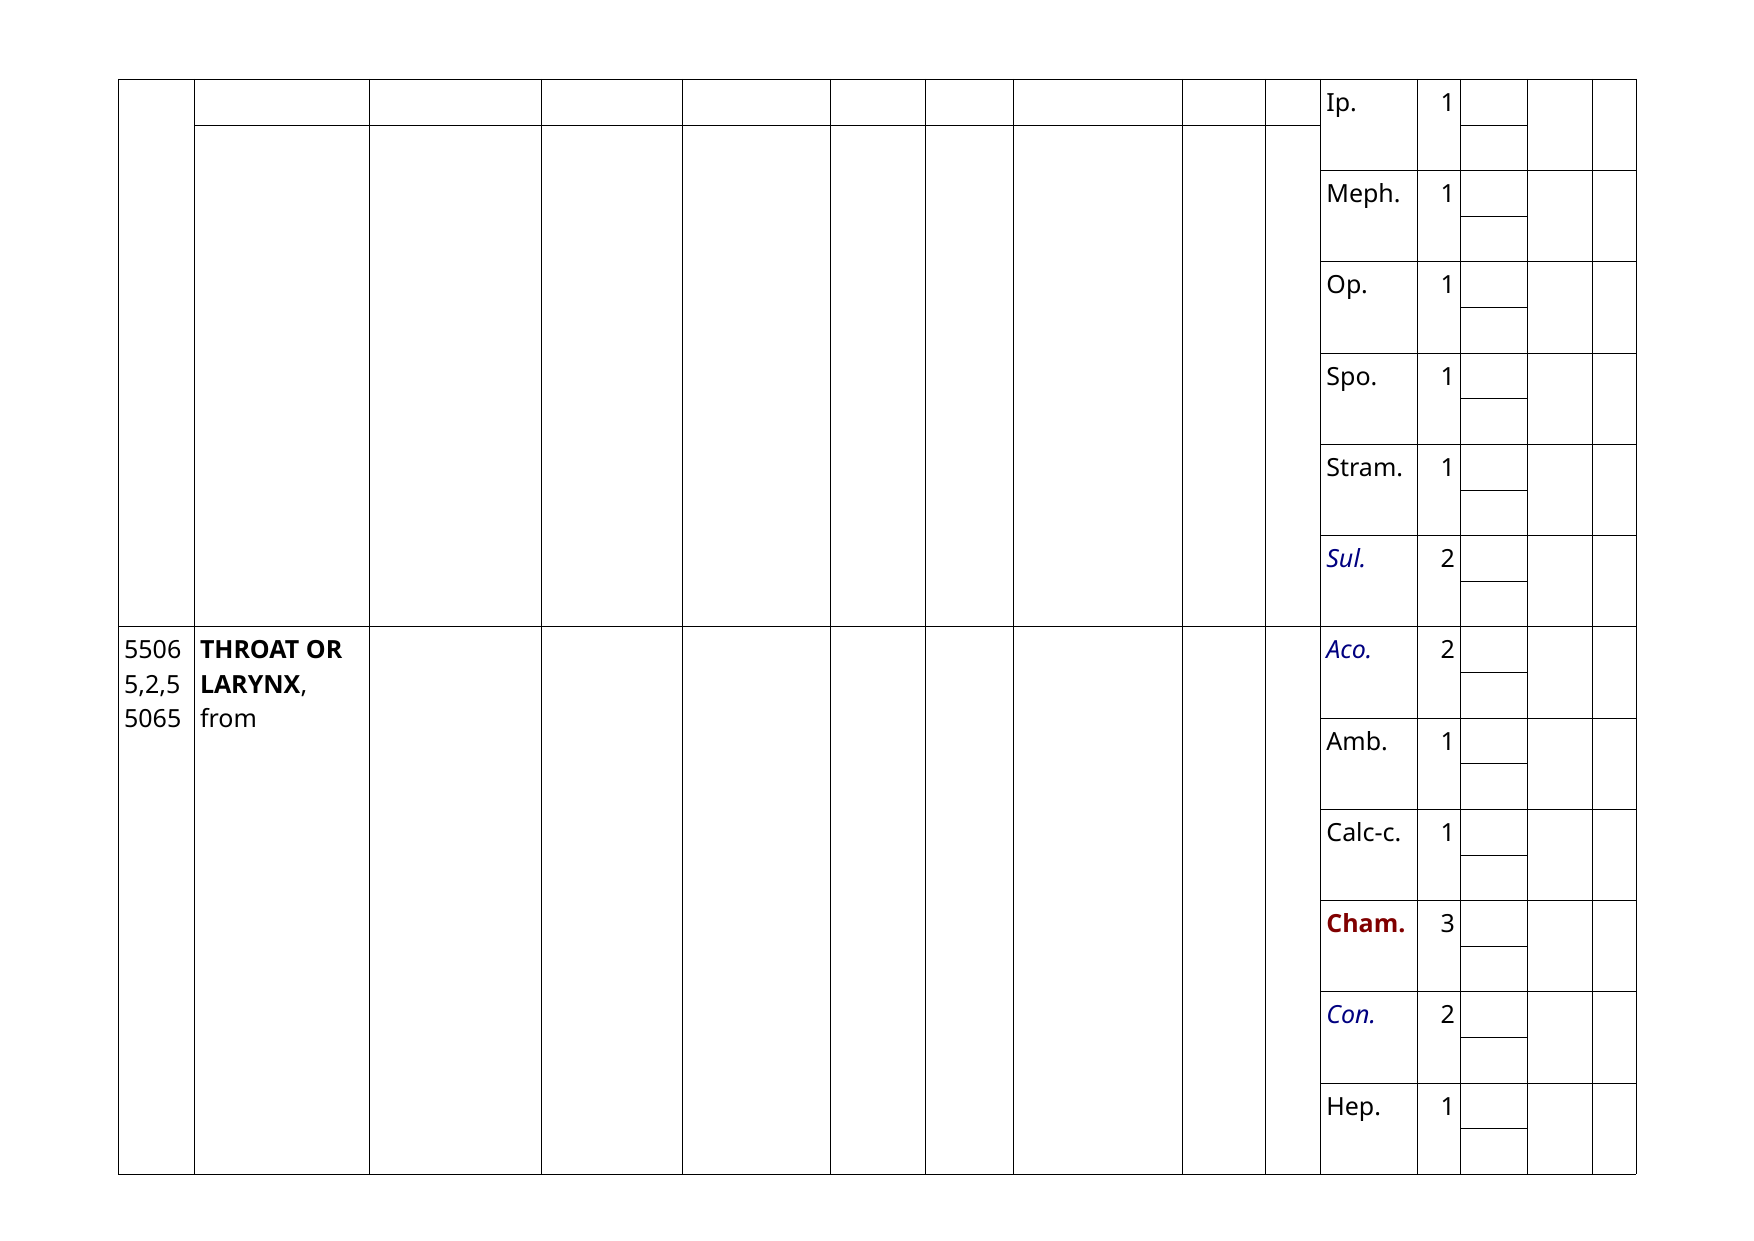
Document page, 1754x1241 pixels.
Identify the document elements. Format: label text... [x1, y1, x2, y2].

table_cell Op. [1321, 262, 1417, 353]
table_cell [1183, 80, 1265, 124]
table_cell [1528, 627, 1592, 718]
table_cell [1461, 856, 1527, 900]
table_cell 1 [1418, 1084, 1460, 1174]
table_cell [1461, 491, 1527, 535]
table_cell [1183, 126, 1265, 626]
table_cell [1461, 126, 1527, 170]
table_cell [195, 80, 369, 124]
table_cell [1461, 1038, 1527, 1083]
table_cell [1528, 719, 1592, 809]
table_cell 3 [1418, 901, 1460, 991]
table_cell [683, 627, 830, 1174]
table_cell [1593, 354, 1636, 444]
table_cell [542, 126, 682, 626]
table_cell Hep. [1321, 1084, 1417, 1174]
table_cell [1528, 901, 1592, 991]
table_cell 1 [1418, 171, 1460, 261]
table_cell [1528, 445, 1592, 535]
table_cell [1183, 627, 1265, 1174]
table_cell [370, 126, 541, 626]
table_cell [683, 126, 830, 626]
table_cell [1593, 171, 1636, 261]
table_cell [1593, 992, 1636, 1083]
table_cell [1014, 80, 1182, 124]
table_cell [1528, 810, 1592, 900]
table_cell [1461, 947, 1527, 991]
table_cell [926, 80, 1013, 124]
table_cell [1461, 445, 1527, 489]
table_cell [1593, 901, 1636, 991]
table_cell [195, 126, 369, 626]
table_cell [831, 126, 925, 626]
table_cell Meph. [1321, 171, 1417, 261]
table_cell [1593, 1084, 1636, 1174]
table_cell [542, 80, 682, 124]
table_cell [1461, 582, 1527, 626]
table_cell [1461, 262, 1527, 307]
table_cell 2 [1418, 536, 1460, 626]
table_cell 1 [1418, 810, 1460, 900]
table_cell [1461, 719, 1527, 763]
table_cell 1 [1418, 354, 1460, 444]
table_cell Stram. [1321, 445, 1417, 535]
table_cell [1528, 262, 1592, 353]
table_cell [370, 80, 541, 124]
table_cell [1461, 80, 1527, 124]
table_cell Sul. [1321, 536, 1417, 626]
table_cell [1461, 992, 1527, 1037]
table_cell [1528, 354, 1592, 444]
table_cell 1 [1418, 80, 1460, 170]
table_cell [1528, 992, 1592, 1083]
table_cell [1461, 627, 1527, 672]
table_cell [1461, 764, 1527, 809]
table_cell [1461, 536, 1527, 581]
table_cell [1266, 627, 1320, 1174]
table_cell 2 [1418, 992, 1460, 1083]
table_cell [1461, 399, 1527, 444]
table_cell [1461, 673, 1527, 718]
table_cell [926, 126, 1013, 626]
table_cell [1593, 627, 1636, 718]
table_cell [1528, 1084, 1592, 1174]
table_cell 2 [1418, 627, 1460, 718]
table_cell [542, 627, 682, 1174]
table_cell [1461, 901, 1527, 946]
table_cell 1 [1418, 445, 1460, 535]
table_cell [926, 627, 1013, 1174]
table_cell Aco. [1321, 627, 1417, 718]
table_cell [1461, 1129, 1527, 1174]
table_cell [1461, 308, 1527, 353]
table_cell [1461, 810, 1527, 854]
table_cell Amb. [1321, 719, 1417, 809]
table_cell [1528, 80, 1592, 170]
table_cell throat or larynx, from [195, 627, 369, 1174]
table_cell [370, 627, 541, 1174]
table_cell [831, 627, 925, 1174]
table_cell [1266, 126, 1320, 626]
table_cell [1014, 627, 1182, 1174]
table_cell [683, 80, 830, 124]
table_cell [1593, 80, 1636, 170]
table_cell 55065,2,55065 [119, 627, 194, 1174]
table_cell [1593, 719, 1636, 809]
table_cell [1014, 126, 1182, 626]
table_cell [1593, 810, 1636, 900]
table_cell [1528, 536, 1592, 626]
table_cell 1 [1418, 719, 1460, 809]
table_cell Con. [1321, 992, 1417, 1083]
table_cell Ip. [1321, 80, 1417, 170]
table_cell [1593, 262, 1636, 353]
table_cell Spo. [1321, 354, 1417, 444]
table_cell Cham. [1321, 901, 1417, 991]
table_cell [119, 80, 194, 626]
table_cell 1 [1418, 262, 1460, 353]
table_cell [1461, 217, 1527, 261]
table_cell [1461, 171, 1527, 216]
table_cell Calc-c. [1321, 810, 1417, 900]
table_cell [1593, 536, 1636, 626]
table_cell [831, 80, 925, 124]
table_cell [1266, 80, 1320, 124]
table_cell [1528, 171, 1592, 261]
table_cell [1461, 354, 1527, 398]
table_cell [1593, 445, 1636, 535]
table_cell [1461, 1084, 1527, 1128]
